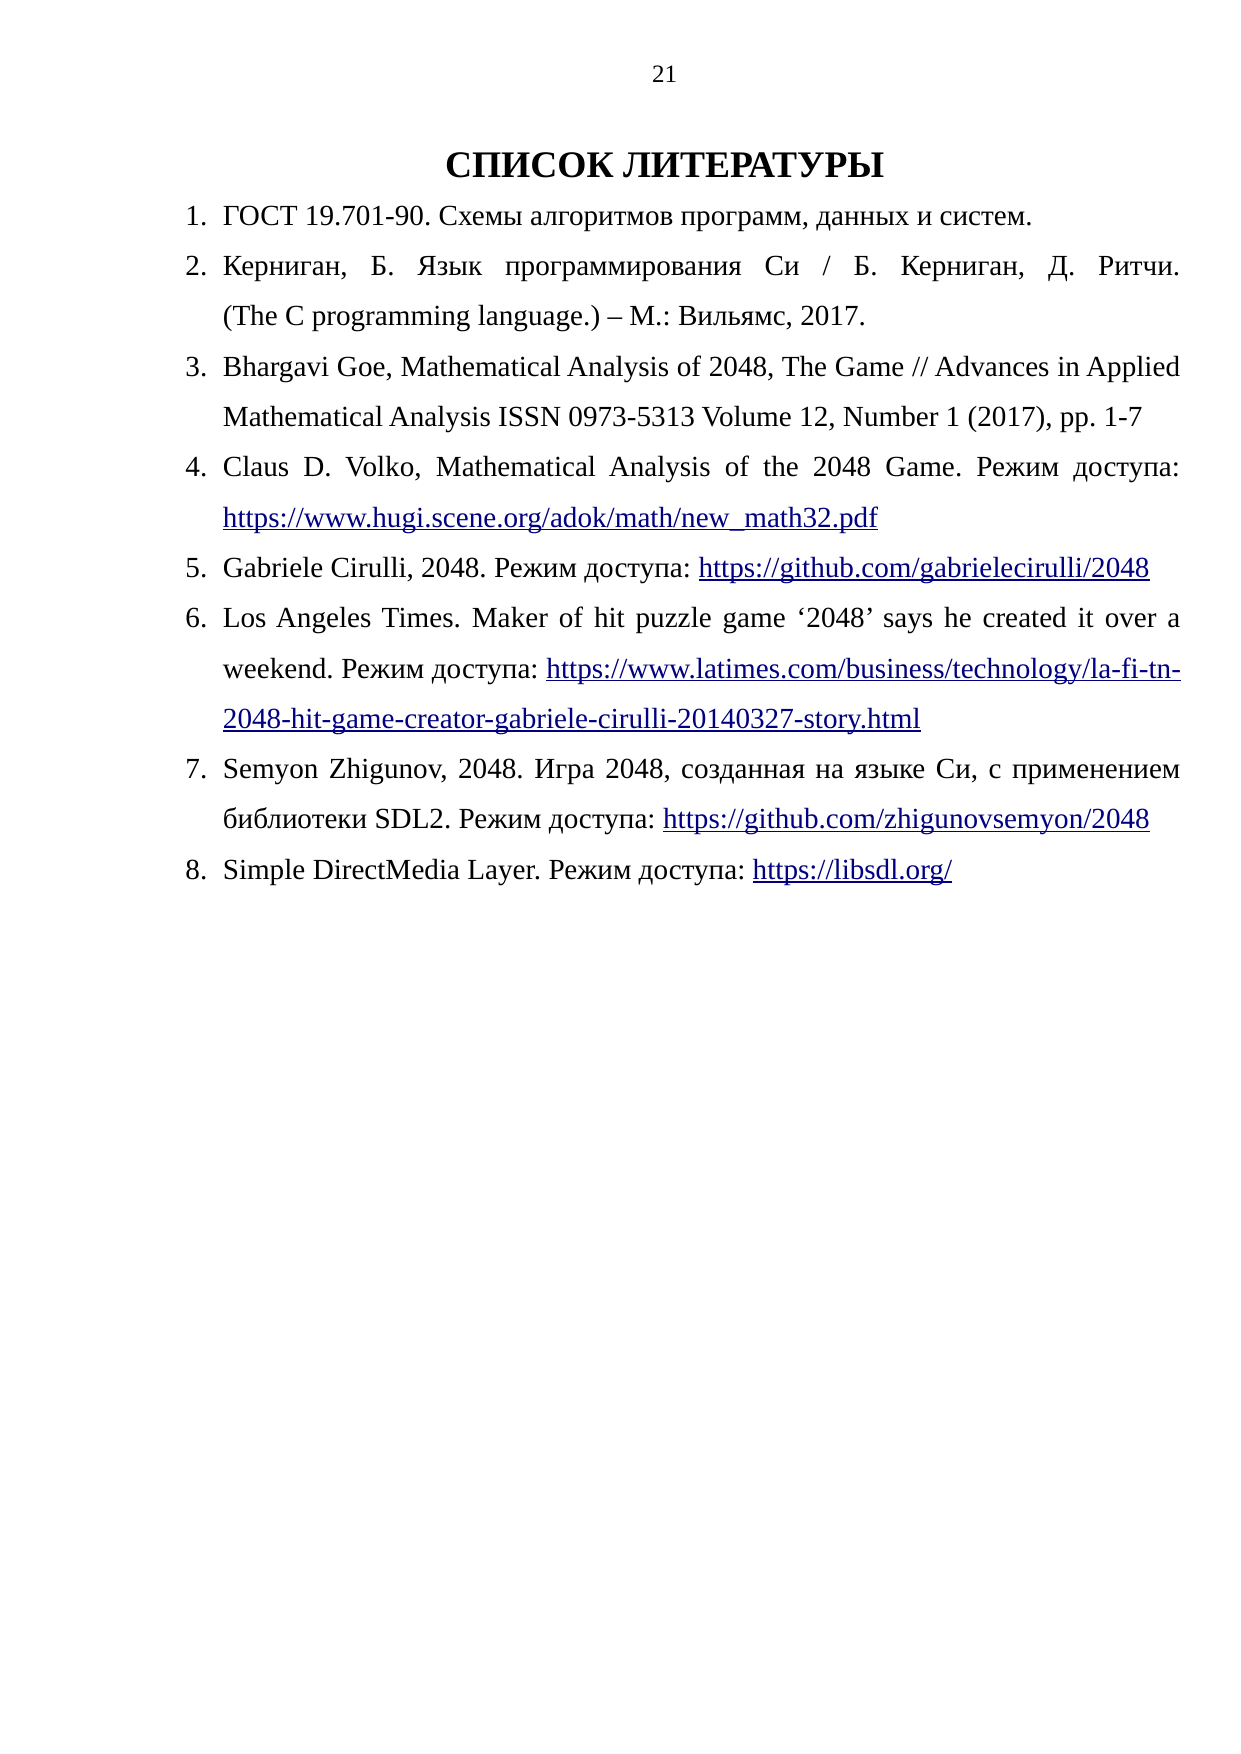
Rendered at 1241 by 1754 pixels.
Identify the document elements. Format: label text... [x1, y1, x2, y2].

list Simple DirectMedia Layer. Режим доступа: https://libsdl.org/ [185, 852, 1181, 886]
list Керниган, Б. Язык программирования Си / Б. Керниган, Д. Ритчи. (The C programming language.) – М.: Вильямс, 2017. [185, 248, 1181, 332]
subtitle список литературы [148, 142, 1181, 185]
list Claus D. Volko, Mathematical Analysis of the 2048 Game. Режим доступа: https://www.hugi.scene.org/adok/math/new_math32.pdf [185, 449, 1181, 533]
list Bhargavi Goe, Mathematical Analysis of 2048, The Game // Advances in Applied Mathematical Analysis ISSN 0973-5313 Volume 12, Number 1 (2017), pp. 1-7 [185, 349, 1181, 433]
list Los Angeles Times. Maker of hit puzzle game ‘2048’ says he created it over a weekend. Режим доступа: https://www.latimes.com/business/technology/la-fi-tn-2048-hit-game-creator-gabriele-cirulli-20140327-story.html [185, 600, 1181, 734]
list ГОСТ 19.701-90. Схемы алгоритмов программ, данных и систем. [185, 198, 1181, 231]
list Semyon Zhigunov, 2048. Игра 2048, созданная на языке Си, с применением библиотеки SDL2. Режим доступа: https://github.com/zhigunovsemyon/2048 [185, 751, 1181, 835]
list Gabriele Cirulli, 2048. Режим доступа: https://github.com/gabrielecirulli/2048 [185, 550, 1181, 584]
